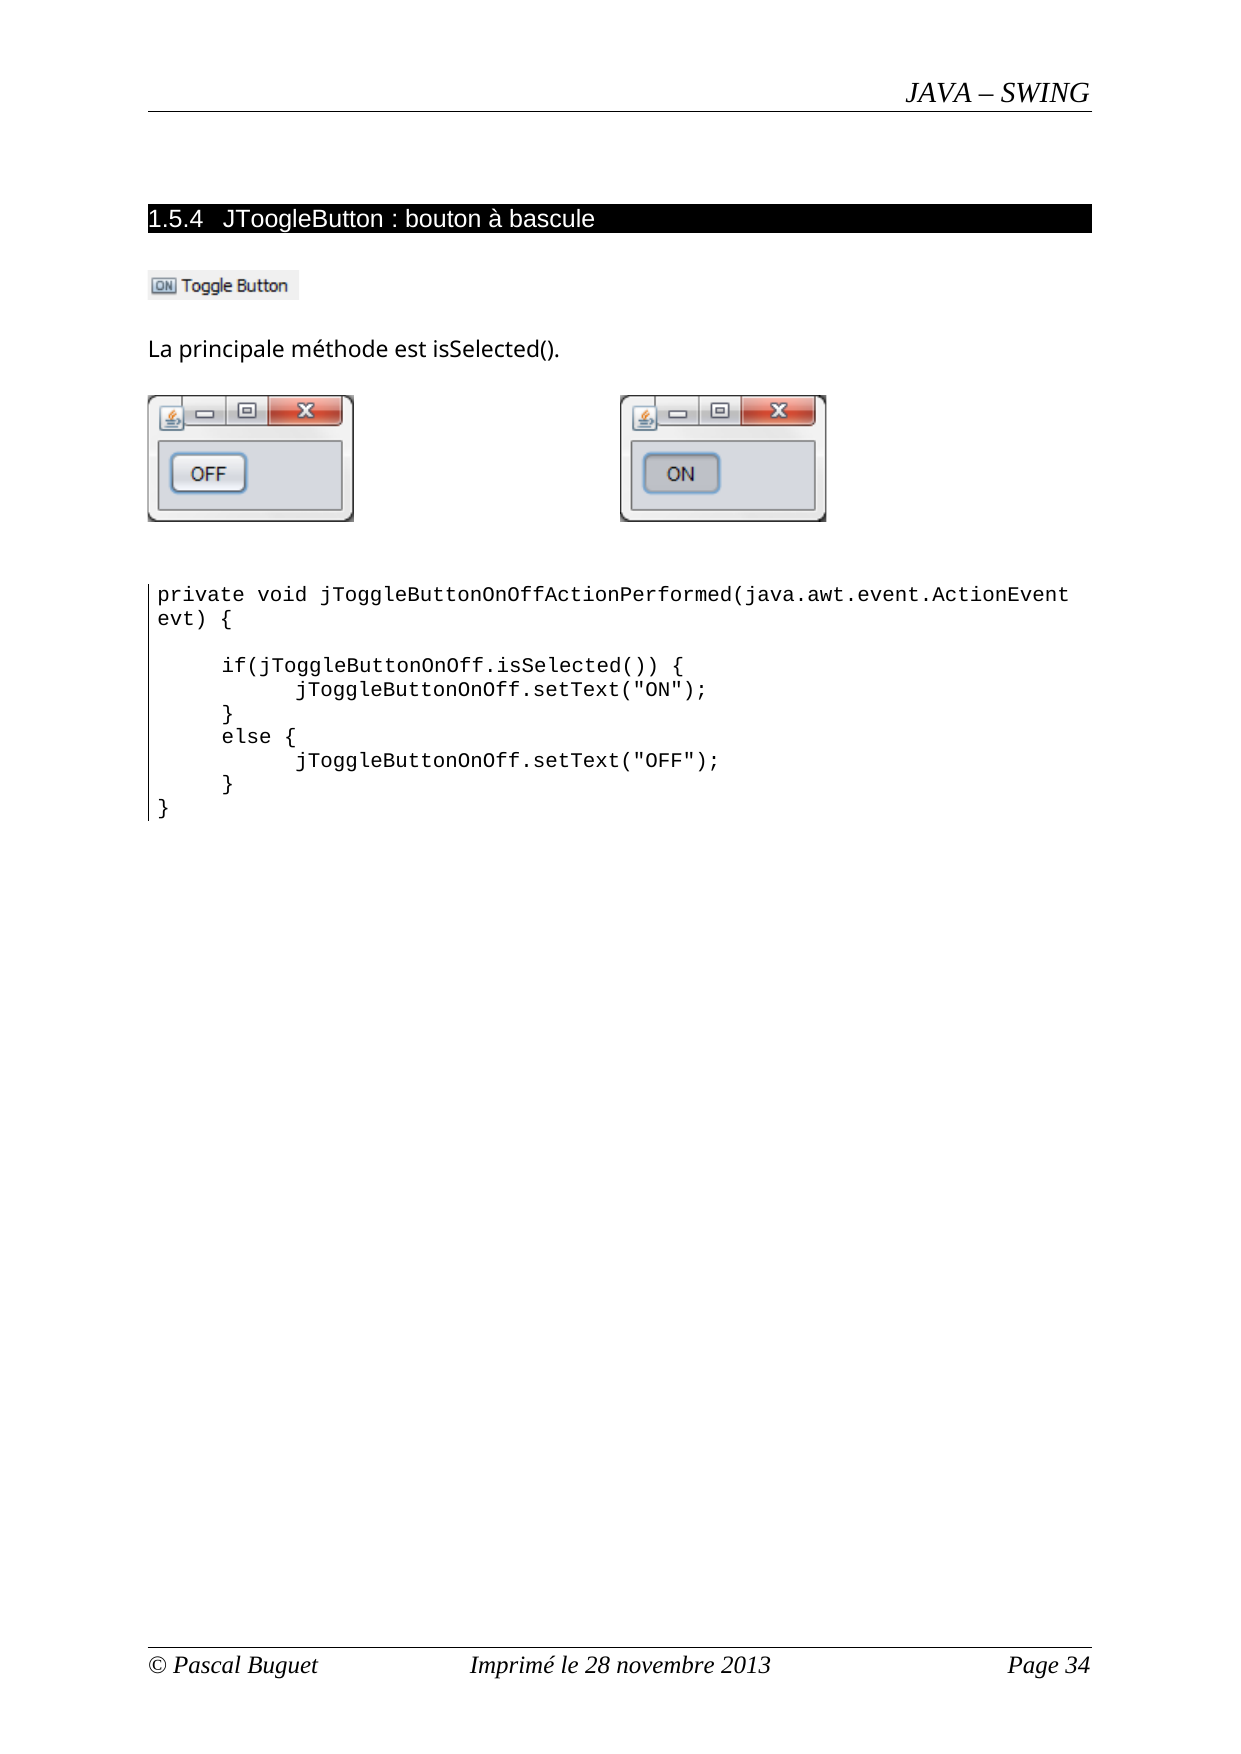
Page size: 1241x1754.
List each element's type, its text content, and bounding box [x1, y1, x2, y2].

text } [149, 797, 1092, 821]
text jToggleButtonOnOff.setText("OFF"); [149, 750, 1092, 773]
text private void jToggleButtonOnOffActionPerformed(java.awt.event.ActionEvent evt) { [149, 584, 1092, 632]
table_header [354, 395, 620, 522]
picture [147, 395, 354, 522]
text } [149, 773, 1092, 797]
text La principale méthode est isSelected(). [148, 333, 1092, 364]
subtitle JToogleButton : bouton à bascule [148, 204, 1092, 233]
text jToggleButtonOnOff.setText("ON"); [149, 679, 1092, 702]
picture [147, 270, 300, 300]
table_header [827, 395, 1092, 522]
picture [620, 395, 827, 522]
text if(jToggleButtonOnOff.isSelected()) { [149, 655, 1092, 679]
text } [149, 702, 1092, 726]
text else { [149, 726, 1092, 750]
